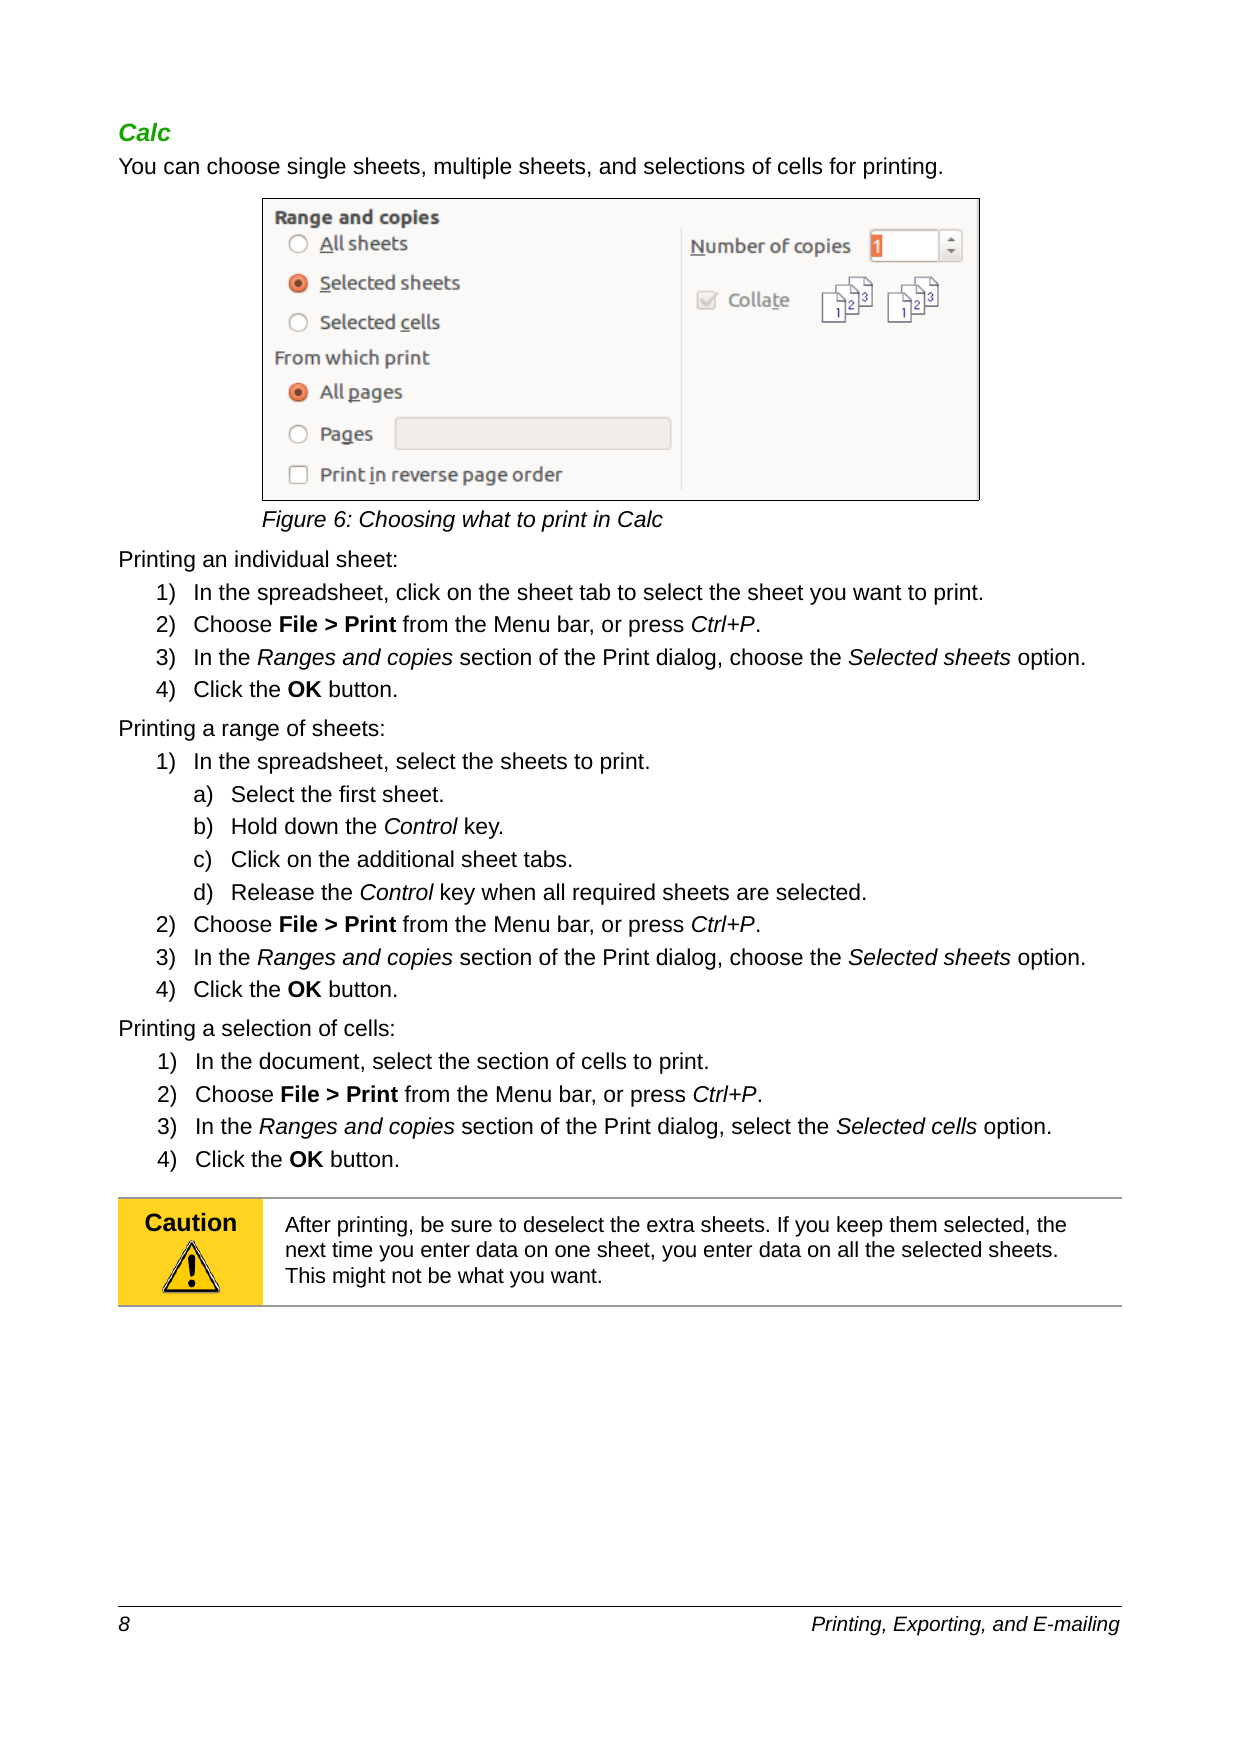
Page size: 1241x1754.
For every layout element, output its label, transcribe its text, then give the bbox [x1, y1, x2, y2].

list In the document, select the section of cells to print. [177, 1048, 1122, 1074]
list Release the Control key when all required sheets are selected. [193, 878, 1122, 905]
subtitle Calc [118, 118, 1122, 147]
list In the spreadsheet, click on the sheet tab to select the sheet you want to print. [156, 578, 1122, 605]
list Printing a selection of cells: [118, 1015, 1122, 1041]
table_header After printing, be sure to deselect the extra sheets. If you keep them selected, the next time you enter data on one sheet, you enter data on all the selected sheets. This might not be what you want. [264, 1199, 1122, 1305]
list Choose File > Print from the Menu bar, or press Ctrl+P. [177, 1081, 1122, 1107]
list Click the OK button. [177, 1146, 1122, 1172]
list Select the first sheet. [193, 781, 1122, 807]
list Choose File > Print from the Menu bar, or press Ctrl+P. [156, 611, 1122, 637]
picture [263, 199, 979, 500]
list In the Ranges and copies section of the Print dialog, choose the Selected sheets option. [156, 944, 1122, 970]
list Click on the additional sheet tabs. [193, 846, 1122, 872]
list Printing a range of sheets: [118, 715, 1122, 742]
list Click the OK button. [156, 676, 1122, 703]
list Click the OK button. [156, 976, 1122, 1003]
table_header Caution [118, 1199, 263, 1305]
list In the Ranges and copies section of the Print dialog, select the Selected cells option. [177, 1113, 1122, 1139]
list In the Ranges and copies section of the Print dialog, choose the Selected sheets option. [156, 644, 1122, 670]
text You can choose single sheets, multiple sheets, and selections of cells for printing. [118, 153, 1122, 180]
list Printing an individual sheet: [118, 546, 1122, 572]
text Figure 6: Choosing what to print in Calc [262, 506, 979, 533]
list In the spreadsheet, select the sheets to print. [156, 748, 1122, 774]
list Choose File > Print from the Menu bar, or press Ctrl+P. [156, 911, 1122, 937]
picture [158, 1236, 224, 1297]
list Hold down the Control key. [193, 813, 1122, 839]
